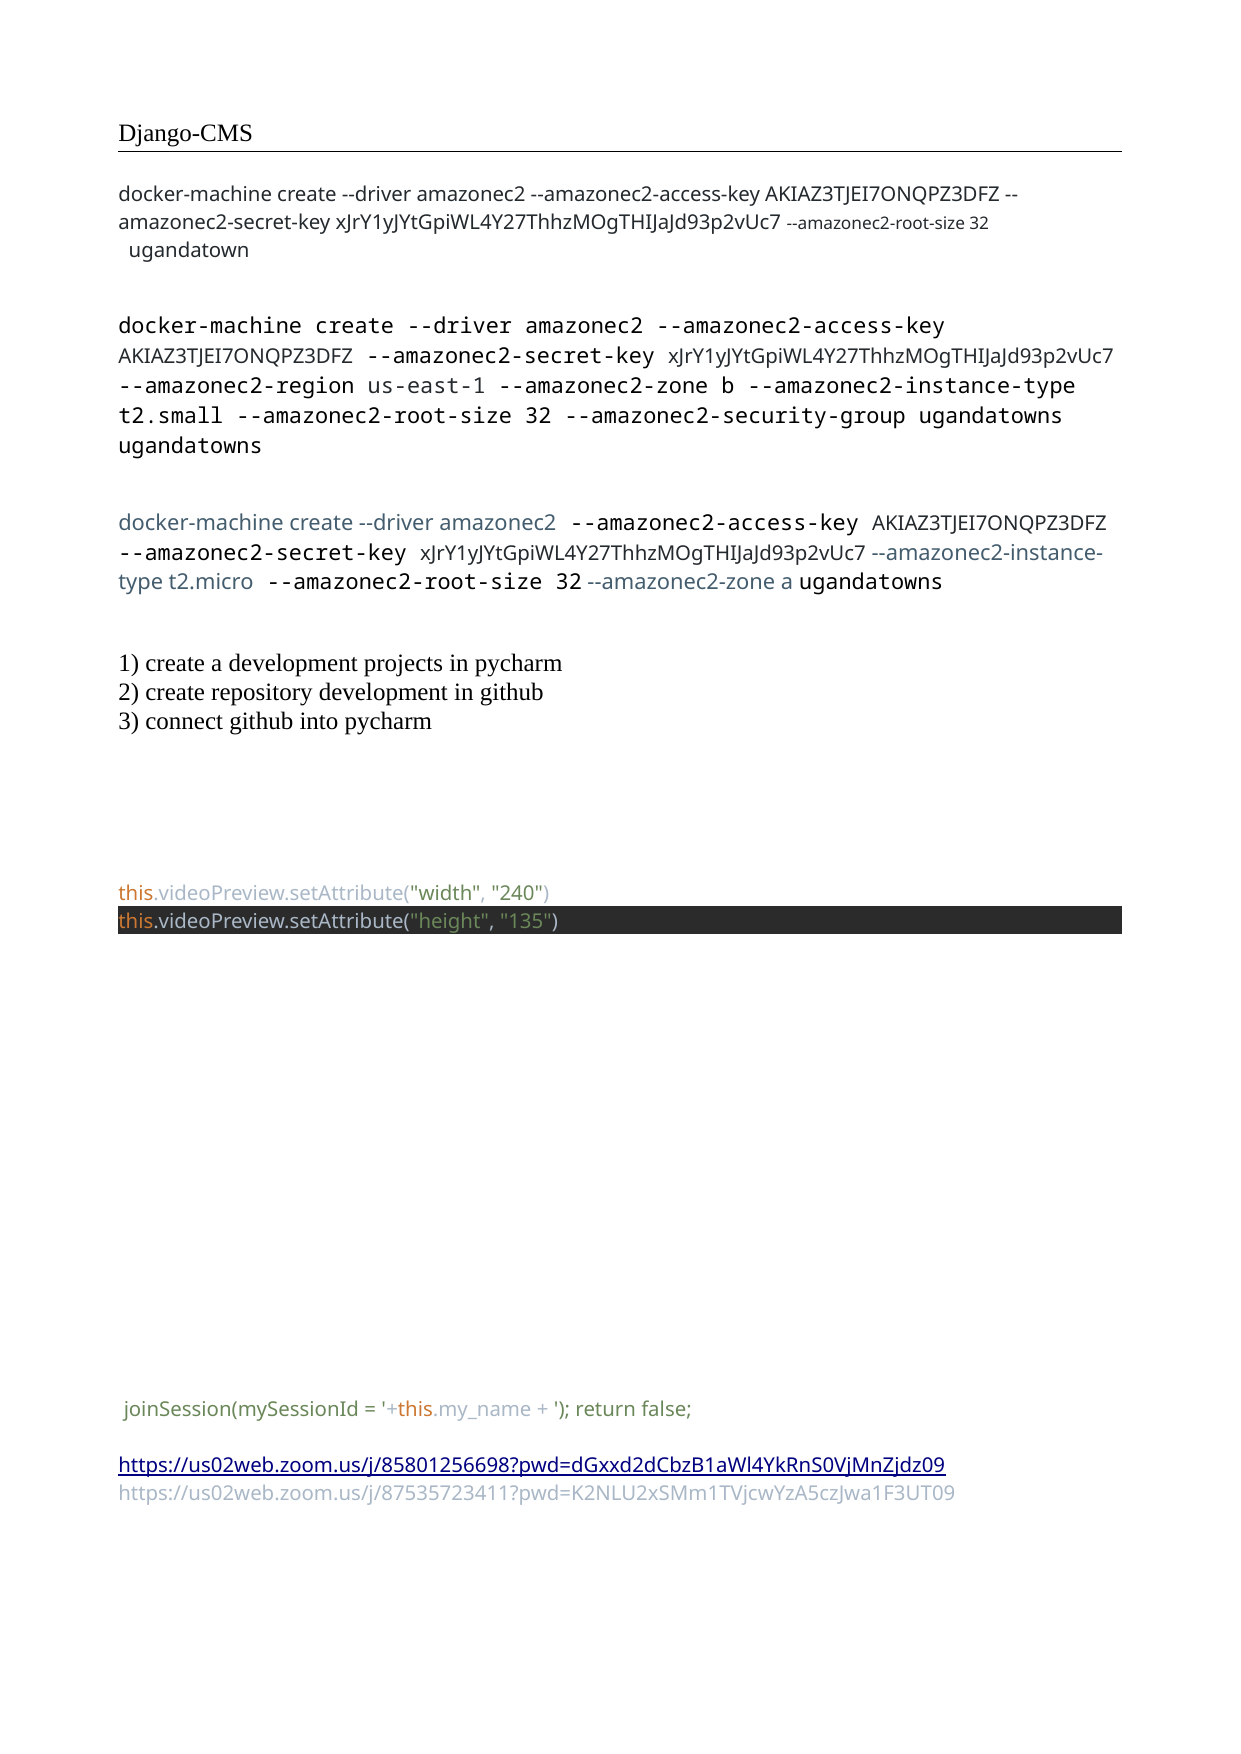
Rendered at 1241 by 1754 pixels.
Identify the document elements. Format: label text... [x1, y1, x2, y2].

text this.videoPreview.setAttribute("width", "240") [118, 878, 1122, 906]
text Django-CMS [118, 118, 1122, 151]
text 1) create a development projects in pycharm [118, 648, 1122, 677]
text 2) create repository development in github [118, 677, 1122, 706]
text docker-machine create --driver amazonec2 --amazonec2-access-key AKIAZ3TJEI7ONQPZ3DFZ --amazonec2-secret-key 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 --amazonec2-root-size 32 [118, 180, 1122, 236]
text 3) connect github into pycharm [118, 706, 1122, 735]
text https://us02web.zoom.us/j/85801256698?pwd=dGxxd2dCbzB1aWl4YkRnS0VjMnZjdz09 [118, 1451, 1122, 1478]
text docker-machine create --driver amazonec2 --amazonec2-access-key AKIAZ3TJEI7ONQPZ3DFZ --amazonec2-secret-key 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 --amazonec2-instance-type t2.micro --amazonec2-root-size 32 --amazonec2-zone a ugandatowns [118, 507, 1122, 596]
text https://us02web.zoom.us/j/87535723411?pwd=K2NLU2xSMm1TVjcwYzA5czJwa1F3UT09 [118, 1478, 1122, 1506]
text docker-machine create --driver amazonec2 --amazonec2-access-key AKIAZ3TJEI7ONQPZ3DFZ --amazonec2-secret-key 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 --amazonec2-region us-east-1 --amazonec2-zone b --amazonec2-instance-type t2.small --amazonec2-root-size 32 --amazonec2-security-group ugandatowns ugandatowns [118, 311, 1122, 459]
text this.videoPreview.setAttribute("height", "135") [118, 906, 1122, 934]
text ugandatown [118, 236, 1122, 263]
text joinSession(mySessionId = '+this.my_name + '); return false; [118, 1395, 1122, 1423]
